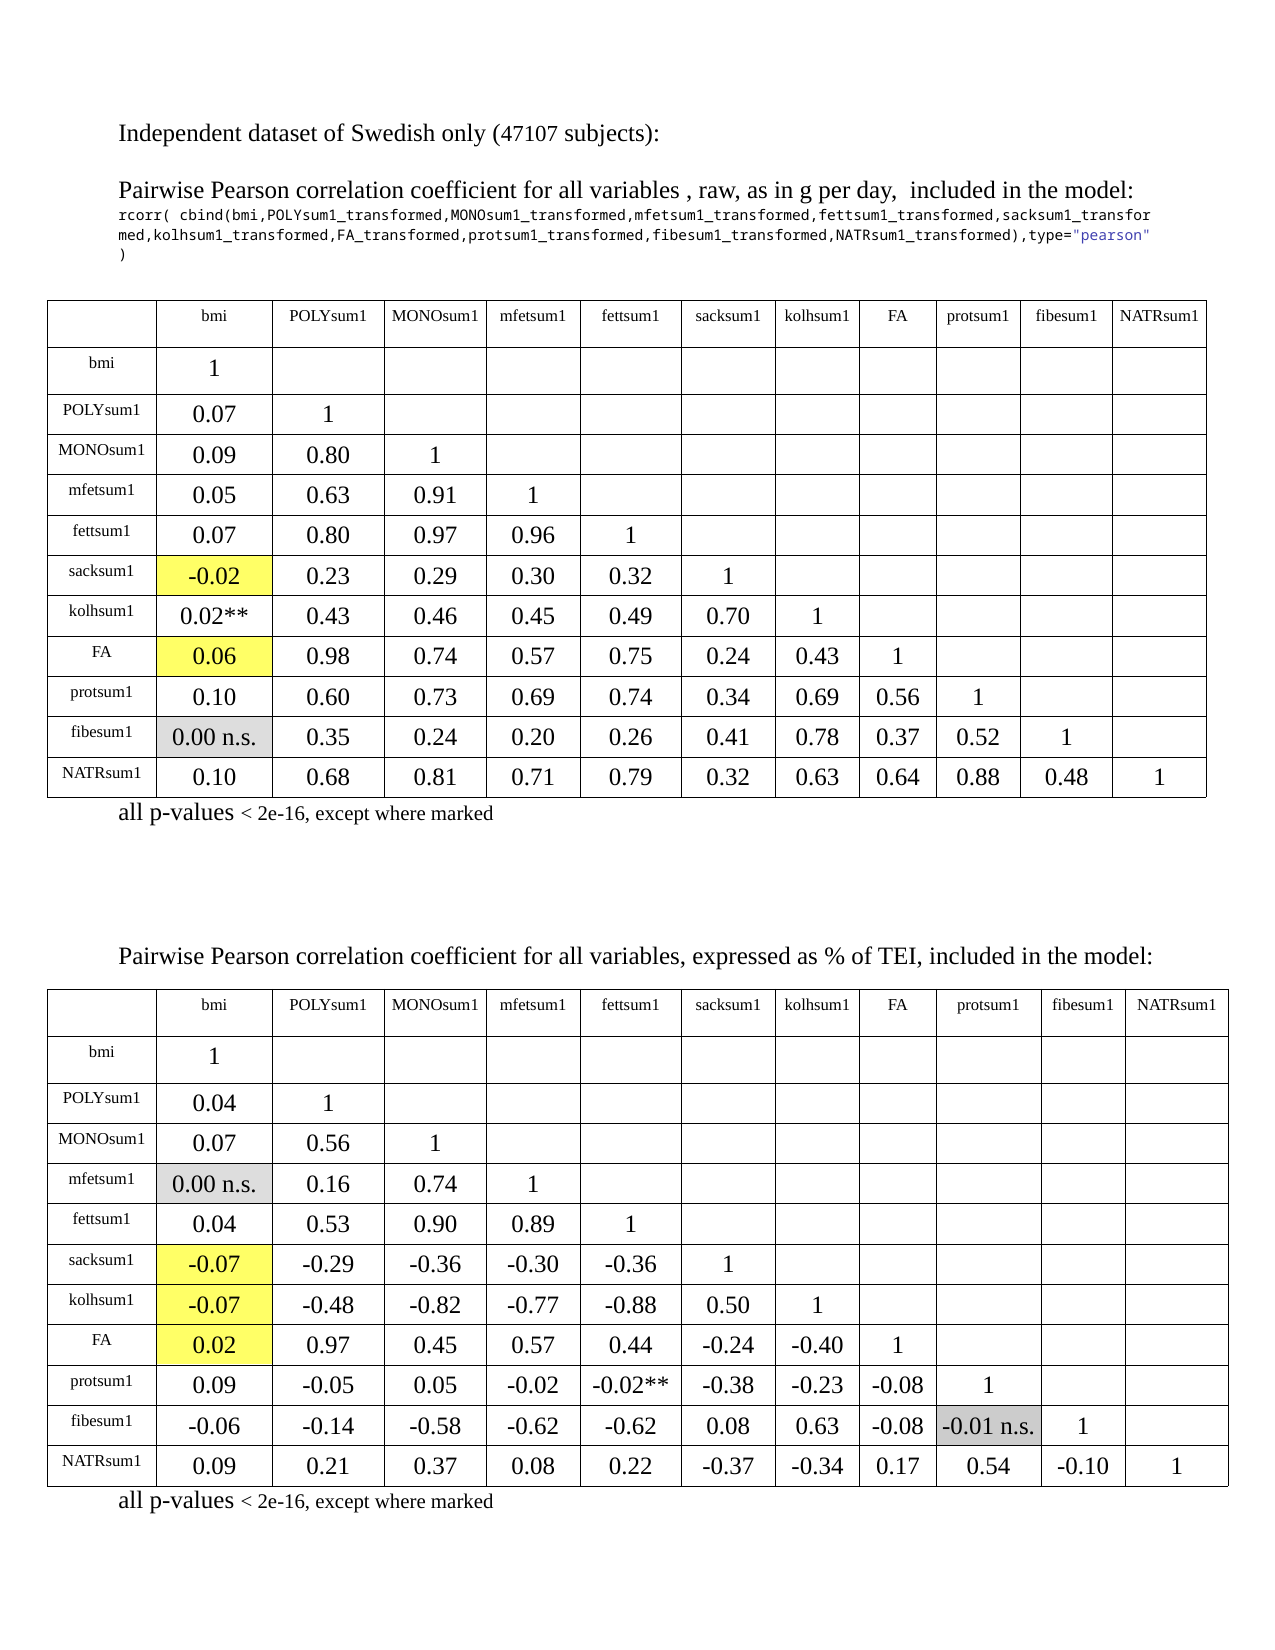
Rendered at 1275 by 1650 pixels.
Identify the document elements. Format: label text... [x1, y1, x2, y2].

table_cell [581, 348, 681, 394]
table_cell [581, 1037, 681, 1082]
table_cell 0.69 [487, 677, 580, 716]
table_cell [385, 395, 486, 434]
text Pairwise Pearson correlation coefficient for all variables, expressed as % of TEI, included in the model: [118, 941, 1157, 969]
table_cell 0.00 n.s. [157, 1164, 272, 1203]
table_cell 0.37 [860, 717, 936, 757]
table_cell [937, 1164, 1041, 1203]
table_cell 1 [385, 435, 486, 474]
table_cell [1126, 1204, 1228, 1244]
table_cell [776, 1084, 859, 1123]
table_cell MONOsum1 [48, 1124, 156, 1163]
table_cell 0.05 [157, 475, 272, 515]
table_cell -0.08 [860, 1406, 936, 1445]
table_cell 0.49 [581, 596, 681, 636]
table_cell 0.24 [385, 717, 486, 757]
table_cell [1021, 475, 1112, 515]
table_cell 0.45 [385, 1325, 486, 1364]
table_cell 1 [860, 637, 936, 676]
table_cell 0.91 [385, 475, 486, 515]
table_cell 1 [682, 1245, 775, 1284]
table_cell -0.62 [487, 1406, 580, 1445]
table_cell 0.56 [273, 1124, 384, 1163]
table_cell [776, 516, 859, 555]
table_cell -0.07 [157, 1245, 272, 1284]
table_header sacksum1 [682, 990, 775, 1036]
table_header MONOsum1 [385, 990, 486, 1036]
table_cell 0.74 [385, 1164, 486, 1203]
table_cell [385, 1037, 486, 1082]
table_cell 0.64 [860, 758, 936, 797]
table_cell 1 [157, 348, 272, 394]
table_cell -0.08 [860, 1366, 936, 1405]
table_cell 0.52 [937, 717, 1020, 757]
table_cell [1113, 637, 1206, 676]
table_cell 0.07 [157, 1124, 272, 1163]
table_cell [776, 556, 859, 595]
table_cell [1113, 596, 1206, 636]
table_cell -0.38 [682, 1366, 775, 1405]
table_cell [487, 1037, 580, 1082]
table_header MONOsum1 [385, 301, 486, 347]
table_cell 0.70 [682, 596, 775, 636]
table_cell 1 [776, 1285, 859, 1324]
table_cell [487, 1124, 580, 1163]
table_cell [776, 1124, 859, 1163]
table_cell 0.24 [682, 637, 775, 676]
table_header bmi [157, 301, 272, 347]
table_cell [487, 348, 580, 394]
table_cell mfetsum1 [48, 475, 156, 515]
table_cell sacksum1 [48, 556, 156, 595]
table_cell [1126, 1366, 1228, 1405]
table_cell [937, 395, 1020, 434]
table_cell -0.40 [776, 1325, 859, 1364]
table_cell 0.50 [682, 1285, 775, 1324]
table_cell [860, 1124, 936, 1163]
table_cell [937, 637, 1020, 676]
table_header FA [860, 990, 936, 1036]
table_cell [937, 1285, 1041, 1324]
table_cell -0.07 [157, 1285, 272, 1324]
table_cell 0.02 [157, 1325, 272, 1364]
table_cell 0.97 [385, 516, 486, 555]
table_cell -0.02 [157, 556, 272, 595]
table_cell -0.24 [682, 1325, 775, 1364]
text Independent dataset of Swedish only (47107 subjects): [118, 118, 1157, 147]
table_cell -0.36 [581, 1245, 681, 1284]
table_cell -0.82 [385, 1285, 486, 1324]
table_cell 0.71 [487, 758, 580, 797]
table_cell 1 [1021, 717, 1112, 757]
table_cell [860, 395, 936, 434]
table_cell 1 [487, 475, 580, 515]
table_cell [937, 475, 1020, 515]
table_cell sacksum1 [48, 1245, 156, 1284]
table_header fettsum1 [581, 990, 681, 1036]
table_cell 0.90 [385, 1204, 486, 1244]
table_cell [682, 395, 775, 434]
table_header protsum1 [937, 301, 1020, 347]
table_cell 0.09 [157, 435, 272, 474]
table_cell [273, 1037, 384, 1082]
table_cell 0.63 [273, 475, 384, 515]
table_cell [1042, 1164, 1125, 1203]
table_header kolhsum1 [776, 990, 859, 1036]
table_cell 0.89 [487, 1204, 580, 1244]
table_cell 0.69 [776, 677, 859, 716]
table_cell [1126, 1285, 1228, 1324]
table_cell [581, 1124, 681, 1163]
table_cell -0.01 n.s. [937, 1406, 1041, 1445]
table_header mfetsum1 [487, 301, 580, 347]
table_cell [776, 475, 859, 515]
table_cell [860, 348, 936, 394]
table_cell -0.88 [581, 1285, 681, 1324]
table_cell [273, 348, 384, 394]
table_cell -0.77 [487, 1285, 580, 1324]
table_cell [776, 1204, 859, 1244]
table_cell 0.43 [273, 596, 384, 636]
table_header [48, 990, 156, 1036]
table_cell [1042, 1285, 1125, 1324]
table_cell 1 [937, 677, 1020, 716]
table_cell kolhsum1 [48, 1285, 156, 1324]
table_cell [1113, 348, 1206, 394]
table_cell [776, 435, 859, 474]
table_cell [860, 596, 936, 636]
table_cell [1021, 596, 1112, 636]
table_cell 0.09 [157, 1366, 272, 1405]
table_header protsum1 [937, 990, 1041, 1036]
table_cell [937, 596, 1020, 636]
table_cell 0.60 [273, 677, 384, 716]
table_cell [937, 1204, 1041, 1244]
table_cell [385, 348, 486, 394]
table_cell 0.02** [157, 596, 272, 636]
table_cell [581, 395, 681, 434]
table_cell 1 [1126, 1446, 1228, 1486]
table_cell [1042, 1124, 1125, 1163]
table_cell fibesum1 [48, 1406, 156, 1445]
table_cell 0.80 [273, 516, 384, 555]
table_cell [1021, 637, 1112, 676]
table_cell [1021, 348, 1112, 394]
table_cell [581, 1164, 681, 1203]
table_cell [682, 348, 775, 394]
table_cell [1126, 1245, 1228, 1284]
table_cell [860, 435, 936, 474]
table_cell [487, 395, 580, 434]
table_cell 0.54 [937, 1446, 1041, 1486]
table_cell [776, 1245, 859, 1284]
table_cell [1113, 717, 1206, 757]
table_cell 0.63 [776, 1406, 859, 1445]
table_cell 0.20 [487, 717, 580, 757]
table_cell -0.14 [273, 1406, 384, 1445]
table_header kolhsum1 [776, 301, 859, 347]
table_cell 0.26 [581, 717, 681, 757]
table_cell 0.73 [385, 677, 486, 716]
table_cell [682, 1164, 775, 1203]
table_cell [1113, 677, 1206, 716]
table_cell 1 [937, 1366, 1041, 1405]
table_cell [1113, 475, 1206, 515]
table_cell 0.88 [937, 758, 1020, 797]
table_cell fettsum1 [48, 1204, 156, 1244]
table_cell [776, 348, 859, 394]
table_cell FA [48, 1325, 156, 1364]
table_cell -0.02 [487, 1366, 580, 1405]
table_cell 0.41 [682, 717, 775, 757]
table_cell [682, 475, 775, 515]
table_cell 0.57 [487, 1325, 580, 1364]
table_cell 1 [1113, 758, 1206, 797]
table_cell [682, 1084, 775, 1123]
table_cell [682, 1204, 775, 1244]
table_cell [1042, 1366, 1125, 1405]
table_header fibesum1 [1021, 301, 1112, 347]
table_cell 0.68 [273, 758, 384, 797]
table_cell 0.56 [860, 677, 936, 716]
table_cell 0.17 [860, 1446, 936, 1486]
table_cell 0.74 [385, 637, 486, 676]
table_cell -0.36 [385, 1245, 486, 1284]
text Pairwise Pearson correlation coefficient for all variables , raw, as in g per day, included in the model: [118, 176, 1157, 204]
table_cell -0.48 [273, 1285, 384, 1324]
table_header NATRsum1 [1126, 990, 1228, 1036]
table_cell -0.37 [682, 1446, 775, 1486]
table_cell [487, 435, 580, 474]
table_cell [776, 395, 859, 434]
table_cell -0.10 [1042, 1446, 1125, 1486]
text all p-values < 2e-16, except where marked [118, 798, 1157, 826]
table_cell -0.29 [273, 1245, 384, 1284]
table_cell 0.07 [157, 395, 272, 434]
table_cell 1 [1042, 1406, 1125, 1445]
table_cell -0.30 [487, 1245, 580, 1284]
table_cell 0.32 [682, 758, 775, 797]
table_cell 1 [776, 596, 859, 636]
table_cell [1042, 1325, 1125, 1364]
table_cell 0.45 [487, 596, 580, 636]
table_cell -0.58 [385, 1406, 486, 1445]
table_cell [1126, 1124, 1228, 1163]
table_cell [860, 1037, 936, 1082]
table_cell [937, 1325, 1041, 1364]
table_cell [937, 1084, 1041, 1123]
table_cell [682, 1037, 775, 1082]
table_cell [1021, 556, 1112, 595]
table_cell 0.21 [273, 1446, 384, 1486]
text rcorr( cbind(bmi,POLYsum1_transformed,MONOsum1_transformed,mfetsum1_transformed,fettsum1_transformed,sacksum1_transformed,kolhsum1_transformed,FA_transformed,protsum1_transformed,fibesum1_transformed,NATRsum1_transformed),type="pearson") [118, 204, 1157, 264]
table_cell [937, 1124, 1041, 1163]
table_cell MONOsum1 [48, 435, 156, 474]
table_cell [1042, 1084, 1125, 1123]
table_cell [1113, 395, 1206, 434]
table_cell [1021, 435, 1112, 474]
table_cell [581, 435, 681, 474]
table_header fibesum1 [1042, 990, 1125, 1036]
table_cell [1126, 1037, 1228, 1082]
table_header FA [860, 301, 936, 347]
table_header bmi [157, 990, 272, 1036]
table_cell 0.04 [157, 1084, 272, 1123]
table_cell 0.29 [385, 556, 486, 595]
table_cell -0.02** [581, 1366, 681, 1405]
table_cell 0.08 [487, 1446, 580, 1486]
table_cell 0.04 [157, 1204, 272, 1244]
table_cell [581, 475, 681, 515]
table_cell 0.98 [273, 637, 384, 676]
table_cell 0.74 [581, 677, 681, 716]
table_cell [1113, 556, 1206, 595]
table_cell 0.97 [273, 1325, 384, 1364]
table_cell 0.44 [581, 1325, 681, 1364]
table_cell [937, 1245, 1041, 1284]
table_cell [385, 1084, 486, 1123]
table_cell 0.22 [581, 1446, 681, 1486]
table_cell [1042, 1245, 1125, 1284]
table_cell 1 [273, 1084, 384, 1123]
table_cell 0.96 [487, 516, 580, 555]
table_cell 0.00 n.s. [157, 717, 272, 757]
table_cell 1 [487, 1164, 580, 1203]
table_cell 1 [581, 516, 681, 555]
table_cell -0.62 [581, 1406, 681, 1445]
table_cell 0.81 [385, 758, 486, 797]
table_cell [682, 1124, 775, 1163]
table_cell fibesum1 [48, 717, 156, 757]
table_cell bmi [48, 1037, 156, 1082]
table_cell 0.53 [273, 1204, 384, 1244]
text all p-values < 2e-16, except where marked [118, 1487, 1157, 1514]
table_cell 0.46 [385, 596, 486, 636]
table_cell protsum1 [48, 1366, 156, 1405]
table_cell [1113, 516, 1206, 555]
table_cell [1126, 1164, 1228, 1203]
table_cell [860, 1164, 936, 1203]
table_header fettsum1 [581, 301, 681, 347]
table_cell 0.80 [273, 435, 384, 474]
table_cell NATRsum1 [48, 1446, 156, 1486]
table_cell 1 [273, 395, 384, 434]
table_cell 0.07 [157, 516, 272, 555]
table_cell [1113, 435, 1206, 474]
table_cell [1126, 1084, 1228, 1123]
table_cell 0.35 [273, 717, 384, 757]
table_cell 0.08 [682, 1406, 775, 1445]
table_cell 0.34 [682, 677, 775, 716]
table_cell protsum1 [48, 677, 156, 716]
table_cell -0.05 [273, 1366, 384, 1405]
table_cell 0.10 [157, 677, 272, 716]
table_cell [937, 348, 1020, 394]
table_cell [1042, 1037, 1125, 1082]
table_cell 0.63 [776, 758, 859, 797]
table_cell 0.06 [157, 637, 272, 676]
table_cell [860, 1204, 936, 1244]
table_cell 1 [157, 1037, 272, 1082]
table_cell [860, 1245, 936, 1284]
table_cell 1 [385, 1124, 486, 1163]
table_cell [682, 435, 775, 474]
table_cell [937, 435, 1020, 474]
table_cell 0.09 [157, 1446, 272, 1486]
table_cell [682, 516, 775, 555]
table_cell 0.05 [385, 1366, 486, 1405]
table_cell NATRsum1 [48, 758, 156, 797]
table_header sacksum1 [682, 301, 775, 347]
table_cell -0.06 [157, 1406, 272, 1445]
table_header POLYsum1 [273, 990, 384, 1036]
table_header mfetsum1 [487, 990, 580, 1036]
table_cell 0.32 [581, 556, 681, 595]
table_cell 0.43 [776, 637, 859, 676]
table_cell [937, 516, 1020, 555]
table_cell 0.48 [1021, 758, 1112, 797]
table_cell 0.75 [581, 637, 681, 676]
table_cell bmi [48, 348, 156, 394]
table_cell FA [48, 637, 156, 676]
table_cell [1021, 395, 1112, 434]
table_cell 0.16 [273, 1164, 384, 1203]
table_cell [860, 475, 936, 515]
table_cell [581, 1084, 681, 1123]
table_header [48, 301, 156, 347]
table_cell 0.57 [487, 637, 580, 676]
table_cell [860, 516, 936, 555]
table_cell [776, 1164, 859, 1203]
table_cell [937, 1037, 1041, 1082]
table_cell fettsum1 [48, 516, 156, 555]
table_cell 0.30 [487, 556, 580, 595]
table_cell 0.37 [385, 1446, 486, 1486]
table_cell [776, 1037, 859, 1082]
table_cell 0.10 [157, 758, 272, 797]
table_cell [937, 556, 1020, 595]
table_cell [1042, 1204, 1125, 1244]
table_cell [1021, 677, 1112, 716]
table_cell POLYsum1 [48, 1084, 156, 1123]
table_cell POLYsum1 [48, 395, 156, 434]
table_header NATRsum1 [1113, 301, 1206, 347]
table_cell 1 [860, 1325, 936, 1364]
table_cell 0.79 [581, 758, 681, 797]
table_cell kolhsum1 [48, 596, 156, 636]
table_cell 0.78 [776, 717, 859, 757]
table_cell [860, 1084, 936, 1123]
table_cell -0.23 [776, 1366, 859, 1405]
table_cell [487, 1084, 580, 1123]
table_cell [860, 1285, 936, 1324]
table_cell mfetsum1 [48, 1164, 156, 1203]
table_cell 1 [581, 1204, 681, 1244]
table_cell 0.23 [273, 556, 384, 595]
table_cell -0.34 [776, 1446, 859, 1486]
table_header POLYsum1 [273, 301, 384, 347]
table_cell [1126, 1325, 1228, 1364]
table_cell [1126, 1406, 1228, 1445]
table_cell 1 [682, 556, 775, 595]
table_cell [1021, 516, 1112, 555]
table_cell [860, 556, 936, 595]
